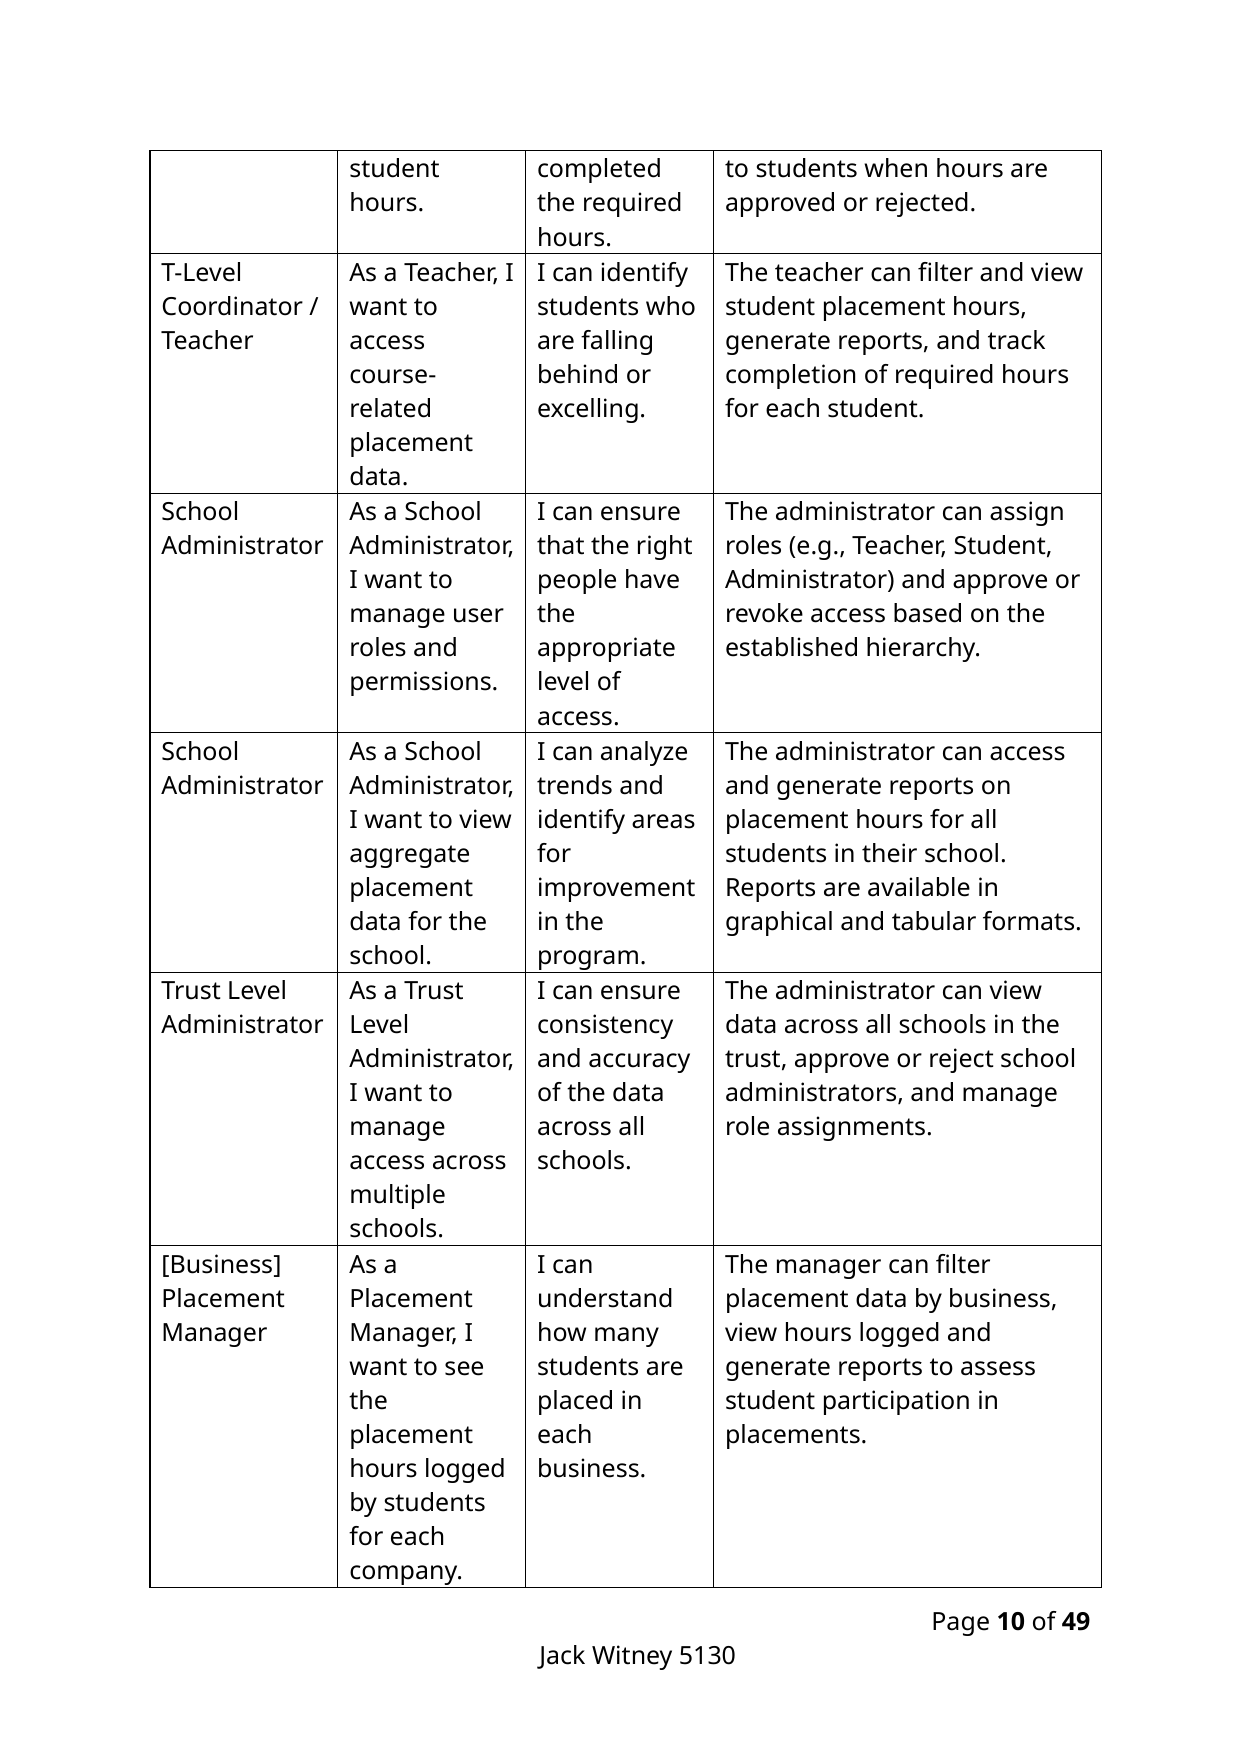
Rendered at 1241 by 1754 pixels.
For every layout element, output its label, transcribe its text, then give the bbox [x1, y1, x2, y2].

table_cell The administrator can assign roles (e.g., Teacher, Student, Administrator) and approve or revoke access based on the established hierarchy. [714, 494, 1101, 732]
table_cell I can understand how many students are placed in each business. [526, 1246, 713, 1587]
table_cell student hours. [338, 151, 525, 253]
table_cell As a School Administrator, I want to manage user roles and permissions. [338, 494, 525, 732]
table_cell to students when hours are approved or rejected. [714, 151, 1101, 253]
table_cell [Business] Placement Manager [151, 1246, 337, 1587]
table_cell As a School Administrator, I want to view aggregate placement data for the school. [338, 733, 525, 972]
table_cell I can analyze trends and identify areas for improvement in the program. [526, 733, 713, 972]
table_cell I can ensure consistency and accuracy of the data across all schools. [526, 973, 713, 1245]
table_cell School Administrator [151, 494, 337, 732]
table_cell The administrator can access and generate reports on placement hours for all students in their school. Reports are available in graphical and tabular formats. [714, 733, 1101, 972]
table_cell I can identify students who are falling behind or excelling. [526, 254, 713, 493]
table_cell The manager can filter placement data by business, view hours logged and generate reports to assess student participation in placements. [714, 1246, 1101, 1587]
table_cell School Administrator [151, 733, 337, 972]
table_cell As a Trust Level Administrator, I want to manage access across multiple schools. [338, 973, 525, 1245]
table_cell Trust Level Administrator [151, 973, 337, 1245]
table_cell I can ensure that the right people have the appropriate level of access. [526, 494, 713, 732]
table_cell T-Level Coordinator / Teacher [151, 254, 337, 493]
table_cell As a Placement Manager, I want to see the placement hours logged by students for each company. [338, 1246, 525, 1587]
table_cell [151, 151, 337, 253]
table_cell completed the required hours. [526, 151, 713, 253]
table_cell As a Teacher, I want to access course-related placement data. [338, 254, 525, 493]
table_cell The teacher can filter and view student placement hours, generate reports, and track completion of required hours for each student. [714, 254, 1101, 493]
table_cell The administrator can view data across all schools in the trust, approve or reject school administrators, and manage role assignments. [714, 973, 1101, 1245]
